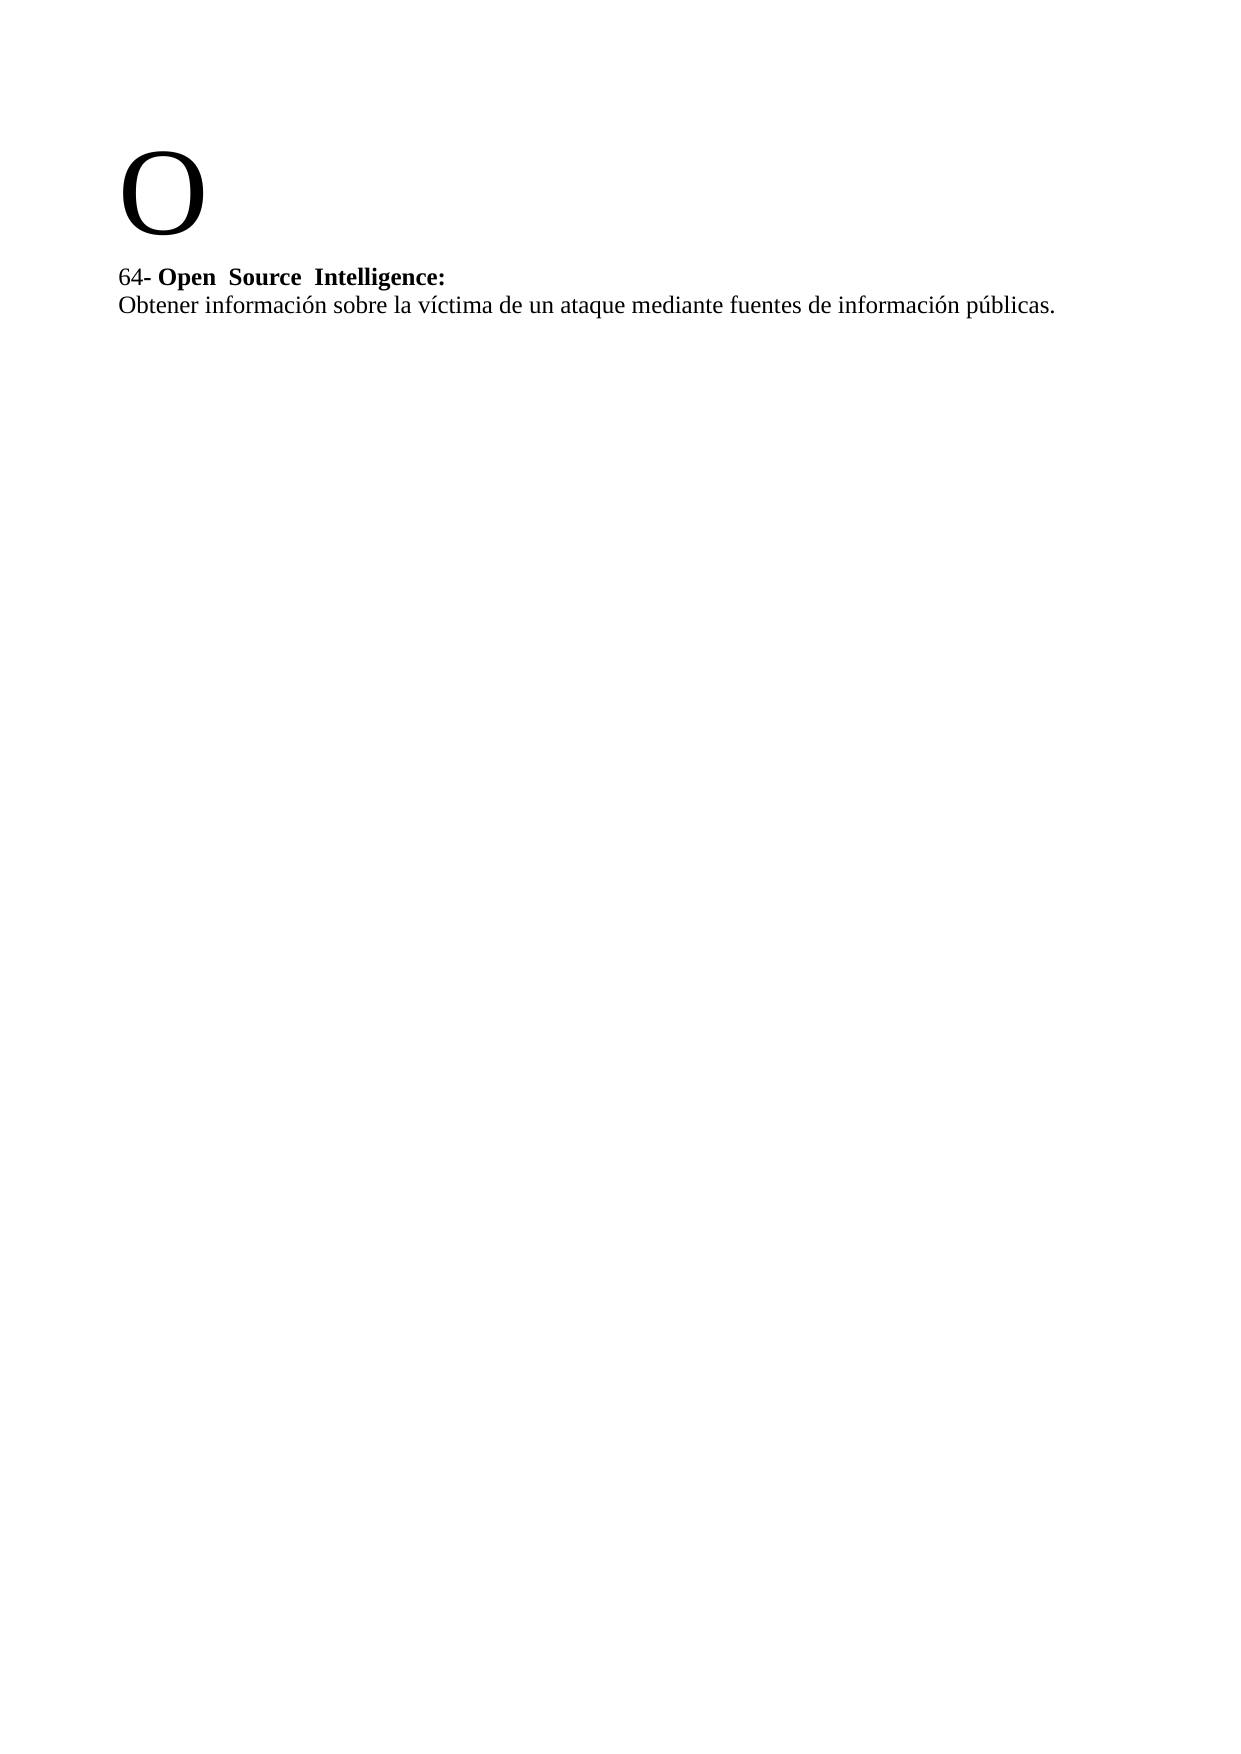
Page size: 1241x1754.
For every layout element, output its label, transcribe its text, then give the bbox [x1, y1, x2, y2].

text O [118, 118, 1122, 262]
text 64- Open Source Intelligence: [118, 262, 1122, 291]
text Obtener información sobre la víctima de un ataque mediante fuentes de información públicas. [118, 291, 1122, 319]
